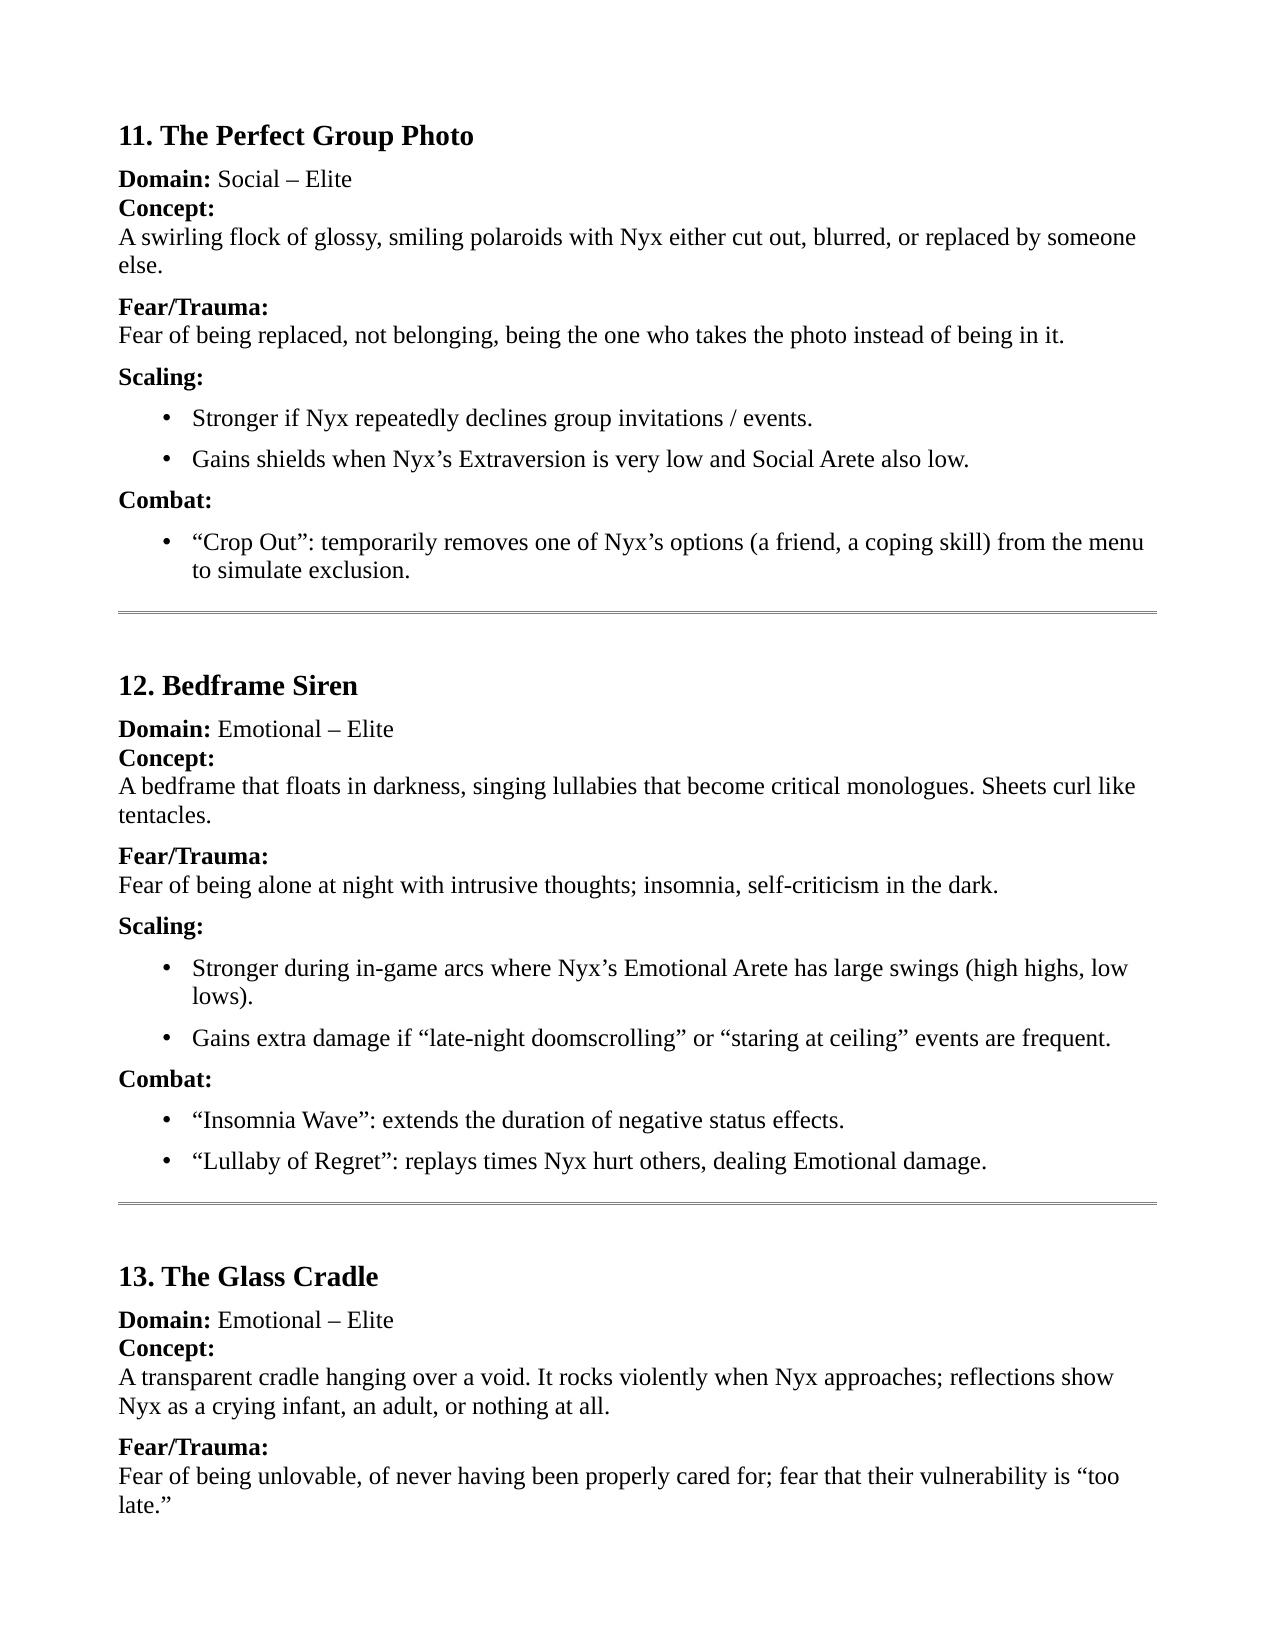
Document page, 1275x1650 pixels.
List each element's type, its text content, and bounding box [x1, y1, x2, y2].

text Domain: Emotional – Elite Concept: A bedframe that floats in darkness, singing lullabies that become critical monologues. Sheets curl like tentacles. [118, 714, 1157, 829]
text Fear/Trauma: Fear of being unlovable, of never having been properly cared for; fear that their vulnerability is “too late.” [118, 1432, 1157, 1518]
list Stronger during in-game arcs where Nyx’s Emotional Arete has large swings (high highs, low lows). [162, 953, 1157, 1010]
text Domain: Emotional – Elite Concept: A transparent cradle hanging over a void. It rocks violently when Nyx approaches; reflections show Nyx as a crying infant, an adult, or nothing at all. [118, 1305, 1157, 1420]
text Combat: [118, 485, 1157, 514]
list Gains extra damage if “late-night doomscrolling” or “staring at ceiling” events are frequent. [162, 1023, 1157, 1051]
text Fear/Trauma: Fear of being alone at night with intrusive thoughts; insomnia, self-criticism in the dark. [118, 841, 1157, 899]
list “Crop Out”: temporarily removes one of Nyx’s options (a friend, a coping skill) from the menu to simulate exclusion. [162, 527, 1157, 584]
list Gains shields when Nyx’s Extraversion is very low and Social Arete also low. [162, 444, 1157, 473]
text Combat: [118, 1064, 1157, 1093]
text Domain: Social – Elite Concept: A swirling flock of glossy, smiling polaroids with Nyx either cut out, blurred, or replaced by someone else. [118, 164, 1157, 279]
text Fear/Trauma: Fear of being replaced, not belonging, being the one who takes the photo instead of being in it. [118, 292, 1157, 349]
text Scaling: [118, 362, 1157, 390]
text Scaling: [118, 911, 1157, 940]
subtitle 12. Bedframe Siren [118, 668, 1157, 701]
list “Insomnia Wave”: extends the duration of negative status effects. [162, 1105, 1157, 1134]
list Stronger if Nyx repeatedly declines group invitations / events. [162, 403, 1157, 432]
list “Lullaby of Regret”: replays times Nyx hurt others, dealing Emotional damage. [162, 1146, 1157, 1175]
subtitle 11. The Perfect Group Photo [118, 118, 1157, 152]
subtitle 13. The Glass Cradle [118, 1259, 1157, 1292]
